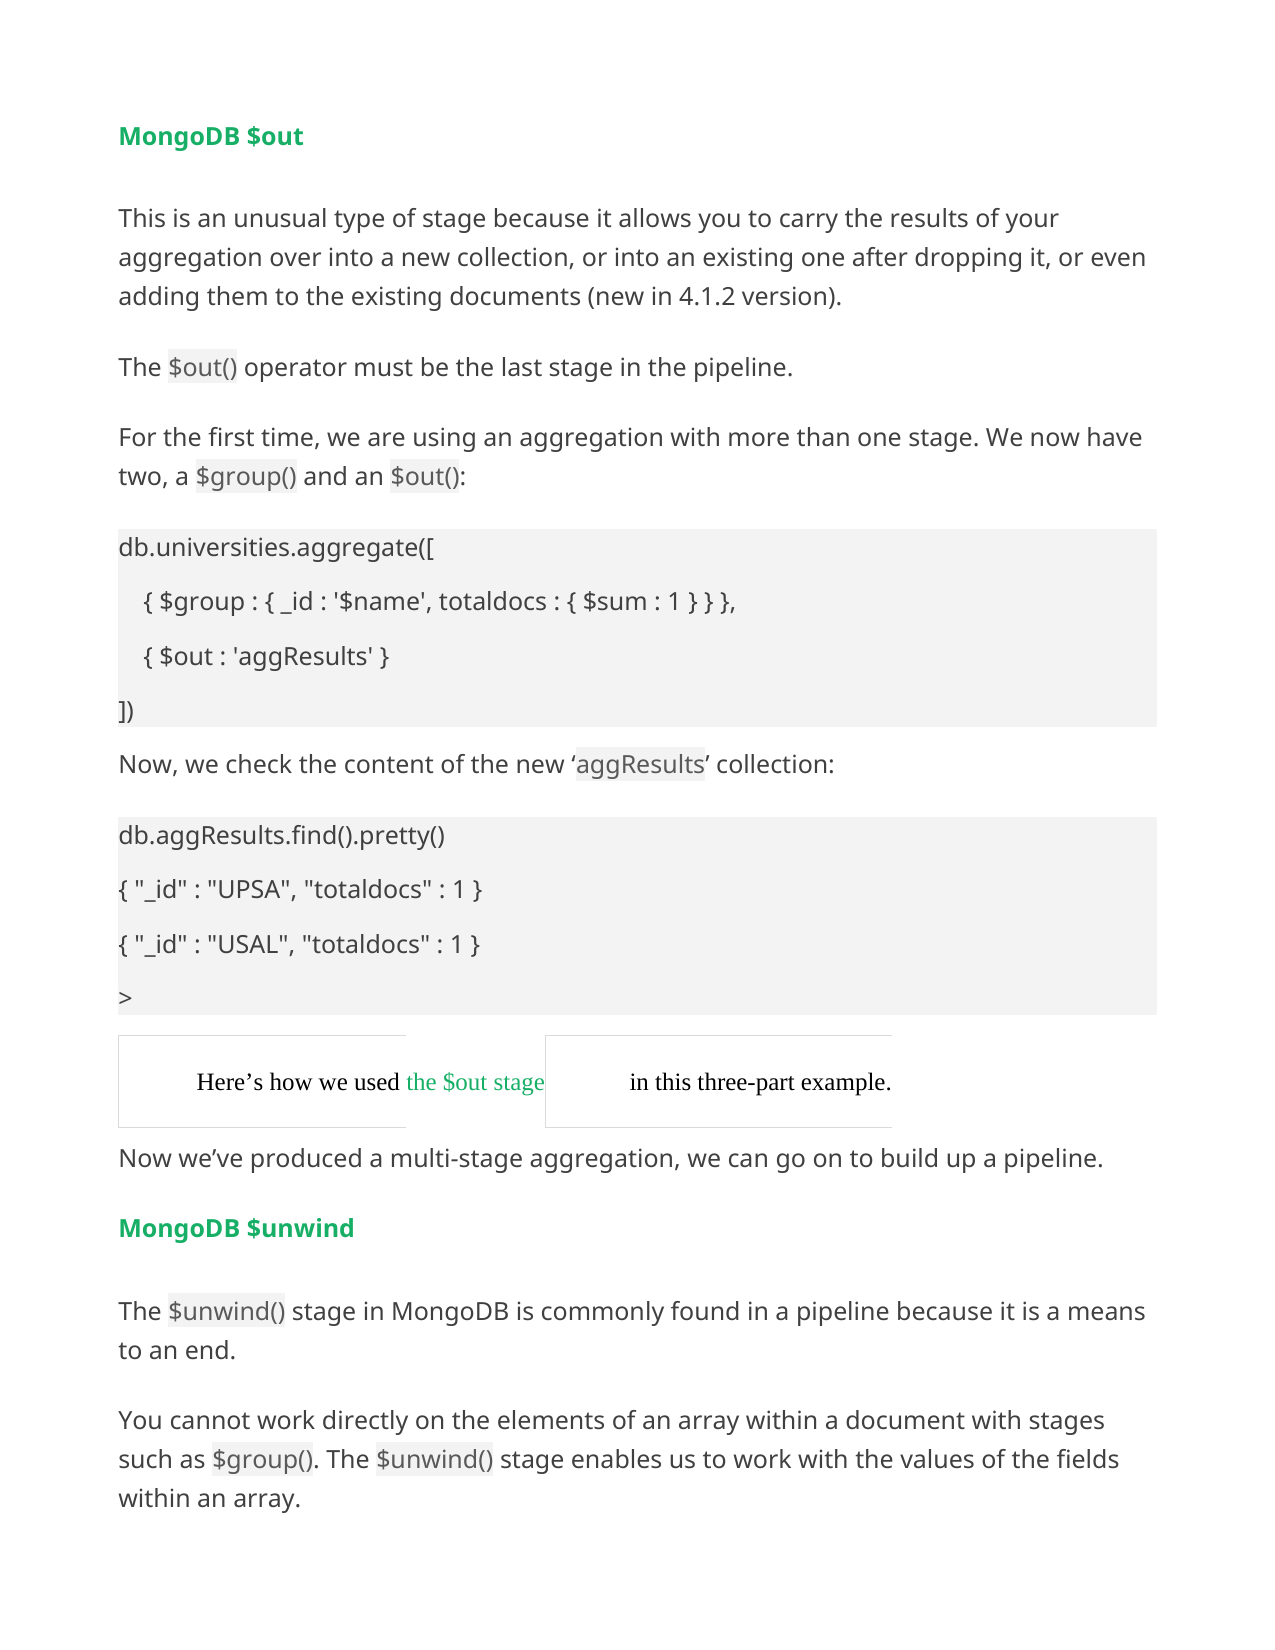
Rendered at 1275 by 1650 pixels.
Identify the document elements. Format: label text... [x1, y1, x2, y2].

text Now, we check the content of the new ‘aggResults’ collection: [118, 747, 1157, 781]
text > [118, 981, 1157, 1015]
text db.universities.aggregate([ [118, 529, 1157, 563]
text in this three-part example. [546, 1035, 1157, 1127]
subtitle MongoDB $unwind [118, 1211, 1157, 1245]
text For the first time, we are using an aggregation with more than one stage. We now have two, a $group() and an $out(): [118, 419, 1157, 493]
text This is an unusual type of stage because it allows you to carry the results of your aggregation over into a new collection, or into an existing one after dropping it, or even adding them to the existing documents (new in 4.1.2 version). [118, 200, 1157, 313]
text Now we’ve produced a multi-stage aggregation, we can go on to build up a pipeline. [118, 1141, 1157, 1174]
text ]) [118, 693, 1157, 727]
text The $out() operator must be the last stage in the pipeline. [118, 349, 1157, 383]
text { $group : { _id : '$name', totaldocs : { $sum : 1 } } }, [118, 584, 1157, 618]
text { $out : 'aggResults' } [118, 638, 1157, 672]
text The $unwind() stage in MongoDB is commonly found in a pipeline because it is a means to an end. [118, 1293, 1157, 1366]
subtitle MongoDB $out [118, 118, 1157, 152]
text { "_id" : "UPSA", "totaldocs" : 1 } [118, 872, 1157, 906]
text You cannot work directly on the elements of an array within a document with stages such as $group(). The $unwind() stage enables us to work with the values of the fields within an array. [118, 1403, 1157, 1515]
text Here’s how we used the $out stage [119, 1035, 545, 1127]
text { "_id" : "USAL", "totaldocs" : 1 } [118, 926, 1157, 961]
text db.aggResults.find().pretty() [118, 817, 1157, 852]
